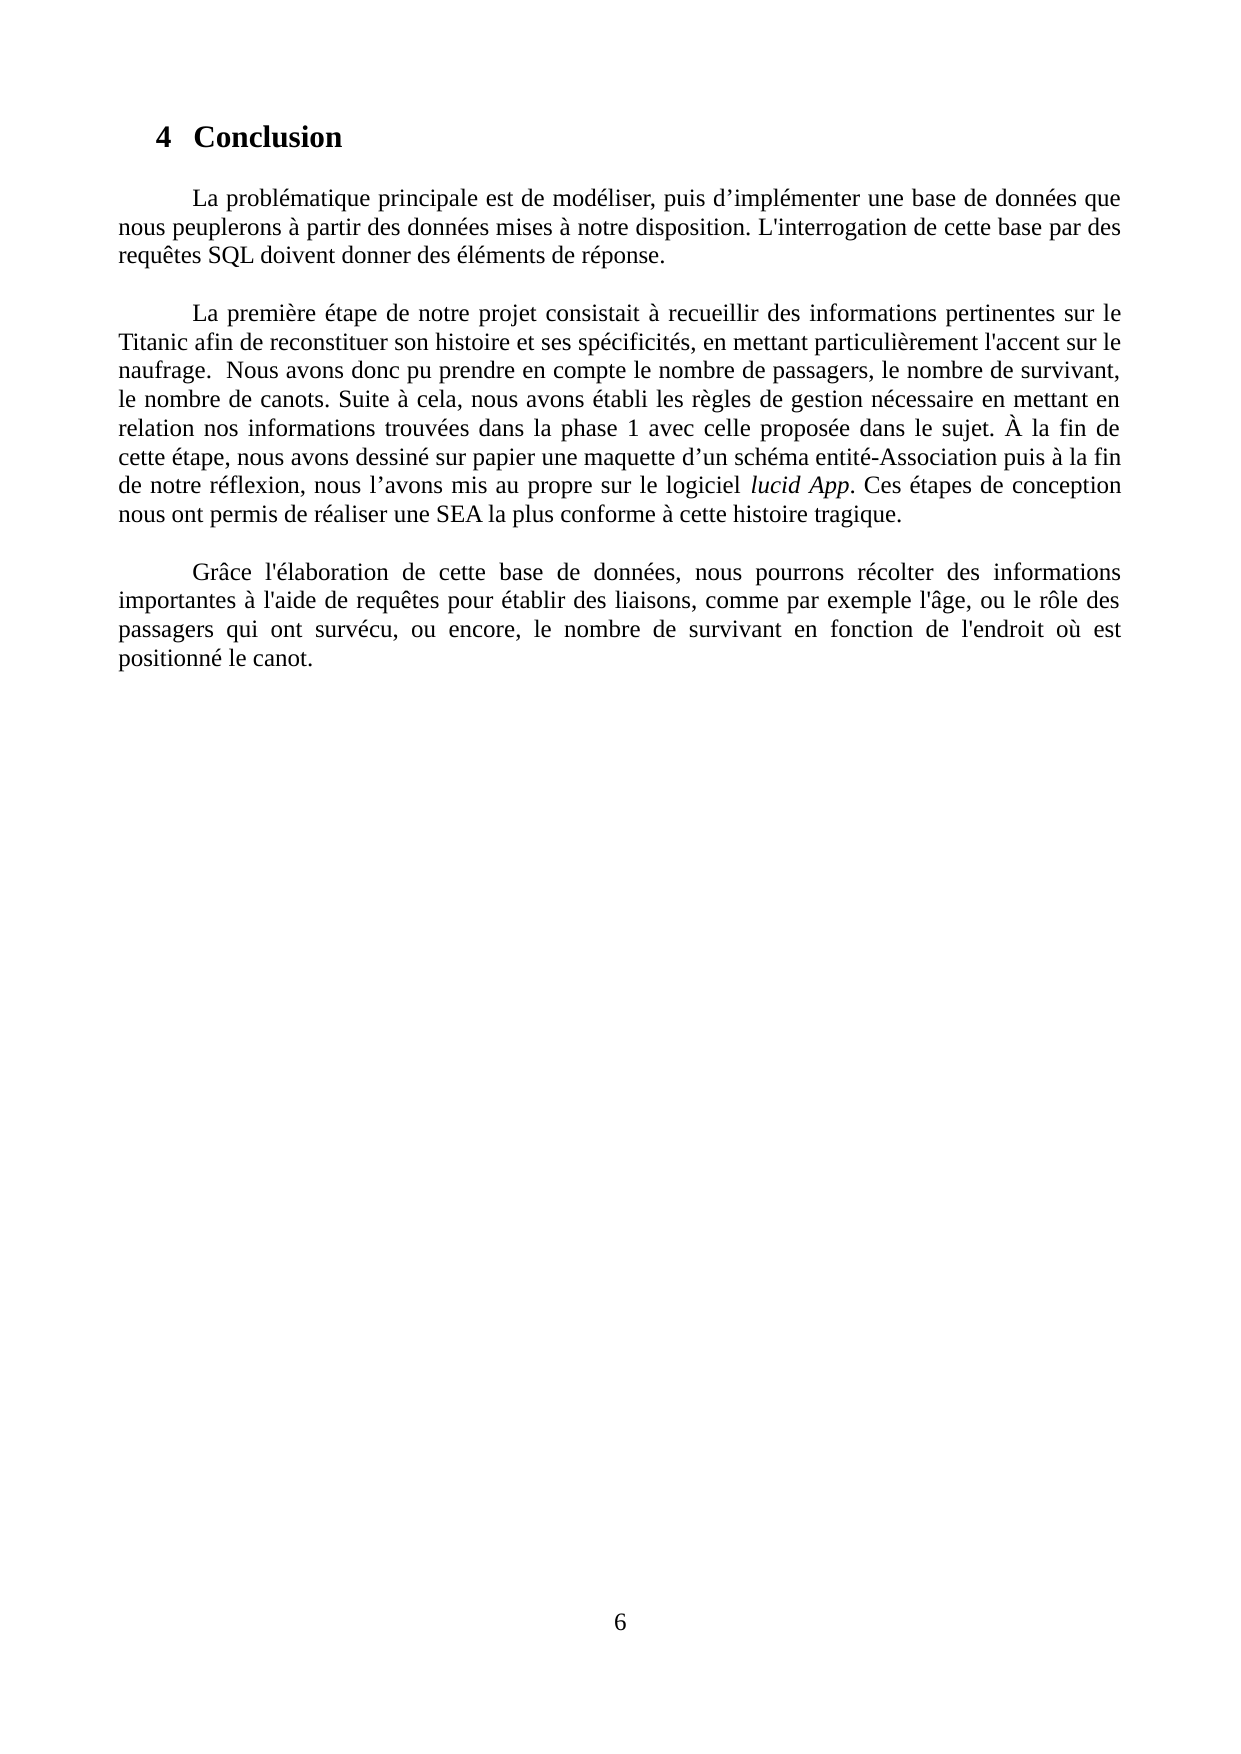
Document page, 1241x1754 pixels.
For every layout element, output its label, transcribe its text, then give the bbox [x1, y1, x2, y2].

list Conclusion [156, 118, 1122, 154]
text Grâce l'élaboration de cette base de données, nous pourrons récolter des informations importantes à l'aide de requêtes pour établir des liaisons, comme par exemple l'âge, ou le rôle des passagers qui ont survécu, ou encore, le nombre de survivant en fonction de l'endroit où est positionné le canot. [118, 557, 1122, 672]
text La première étape de notre projet consistait à recueillir des informations pertinentes sur le Titanic afin de reconstituer son histoire et ses spécificités, en mettant particulièrement l'accent sur le naufrage. Nous avons donc pu prendre en compte le nombre de passagers, le nombre de survivant, le nombre de canots. Suite à cela, nous avons établi les règles de gestion nécessaire en mettant en relation nos informations trouvées dans la phase 1 avec celle proposée dans le sujet. À la fin de cette étape, nous avons dessiné sur papier une maquette d’un schéma entité-Association puis à la fin de notre réflexion, nous l’avons mis au propre sur le logiciel lucid App. Ces étapes de conception nous ont permis de réaliser une SEA la plus conforme à cette histoire tragique. [118, 298, 1122, 528]
text La problématique principale est de modéliser, puis d’implémenter une base de données que nous peuplerons à partir des données mises à notre disposition. L'interrogation de cette base par des requêtes SQL doivent donner des éléments de réponse. [118, 183, 1122, 269]
